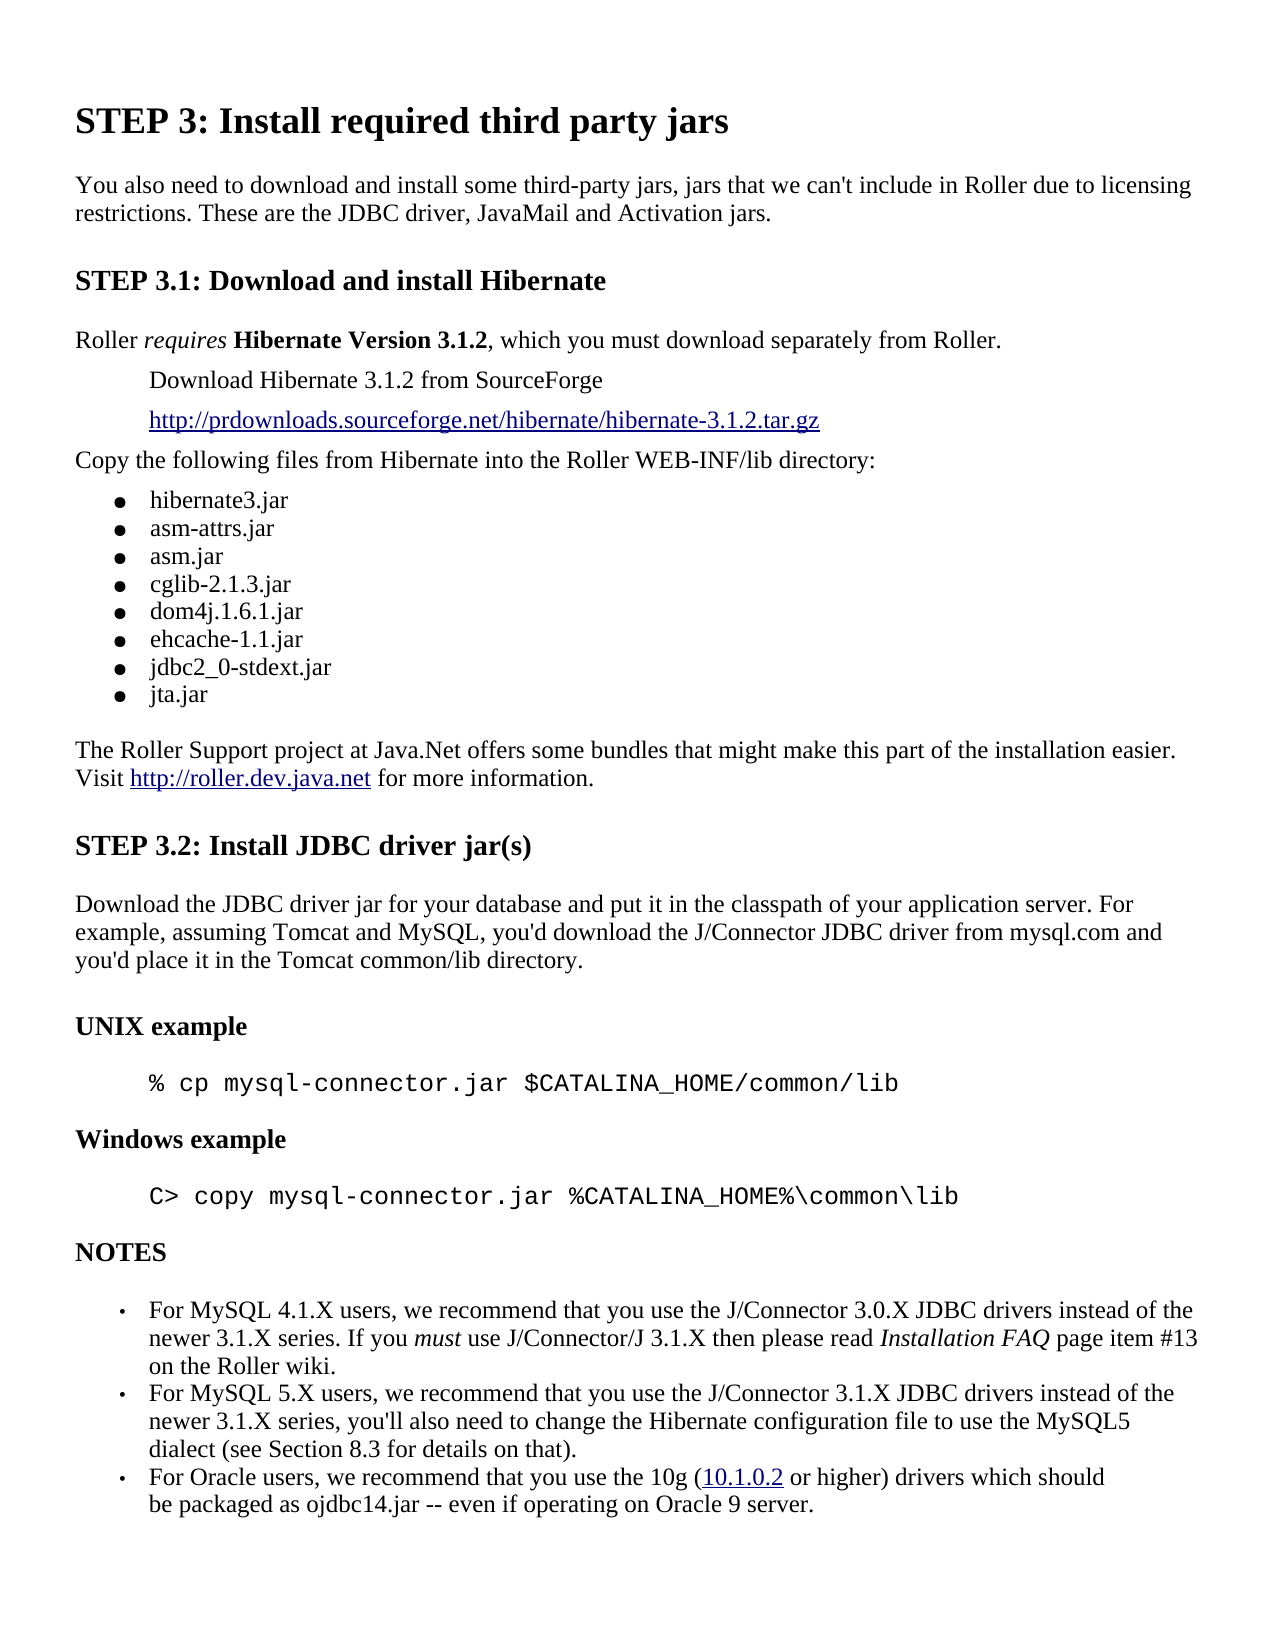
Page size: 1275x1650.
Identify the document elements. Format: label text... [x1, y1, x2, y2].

list cglib-2.1.3.jar [112, 570, 1200, 597]
list jta.jar [112, 681, 1200, 708]
list For MySQL 5.X users, we recommend that you use the J/Connector 3.1.X JDBC drivers instead of the newer 3.1.X series, you'll also need to change the Hibernate configuration file to use the MySQL5 dialect (see Section 8.3 for details on that). [119, 1379, 1200, 1463]
text http://prdownloads.sourceforge.net/hibernate/hibernate-3.1.2.tar.gz [75, 406, 1200, 434]
subtitle UNIX example [75, 1011, 1200, 1041]
text Download the JDBC driver jar for your database and put it in the classpath of your application server. For example, assuming Tomcat and MySQL, you'd download the J/Connector JDBC driver from mysql.com and you'd place it in the Tomcat common/lib directory. [75, 891, 1200, 974]
text You also need to download and install some third-party jars, jars that we can't include in Roller due to licensing restrictions. These are the JDBC driver, JavaMail and Activation jars. [75, 171, 1200, 226]
subtitle STEP 3.2: Install JDBC driver jar(s) [75, 829, 1200, 861]
text Roller requires Hibernate Version 3.1.2, which you must download separately from Roller. [75, 326, 1200, 353]
text C> copy mysql-connector.jar %CATALINA_HOME%\common\lib [75, 1183, 1200, 1212]
text Copy the following files from Hibernate into the Roller WEB-INF/lib directory: [75, 446, 1200, 474]
subtitle NOTES [75, 1237, 1200, 1267]
list ehcache-1.1.jar [112, 625, 1200, 653]
text % cp mysql-connector.jar $CATALINA_HOME/common/lib [75, 1071, 1200, 1099]
list hibernate3.jar [112, 487, 1200, 514]
list For MySQL 4.1.X users, we recommend that you use the J/Connector 3.0.X JDBC drivers instead of the newer 3.1.X series. If you must use J/Connector/J 3.1.X then please read Installation FAQ page item #13 on the Roller wiki. [119, 1296, 1200, 1379]
subtitle STEP 3: Install required third party jars [75, 100, 1200, 142]
list dom4j.1.6.1.jar [112, 597, 1200, 625]
list asm-attrs.jar [112, 514, 1200, 542]
text The Roller Support project at Java.Net offers some bundles that might make this part of the installation easier. Visit http://roller.dev.java.net for more information. [75, 736, 1200, 791]
list asm.jar [112, 542, 1200, 570]
list For Oracle users, we recommend that you use the 10g (10.1.0.2 or higher) drivers which should be packaged as ojdbc14.jar -- even if operating on Oracle 9 server. [119, 1463, 1200, 1518]
text Download Hibernate 3.1.2 from SourceForge [75, 366, 1200, 394]
list jdbc2_0-stdext.jar [112, 653, 1200, 681]
subtitle STEP 3.1: Download and install Hibernate [75, 264, 1200, 296]
subtitle Windows example [75, 1124, 1200, 1154]
